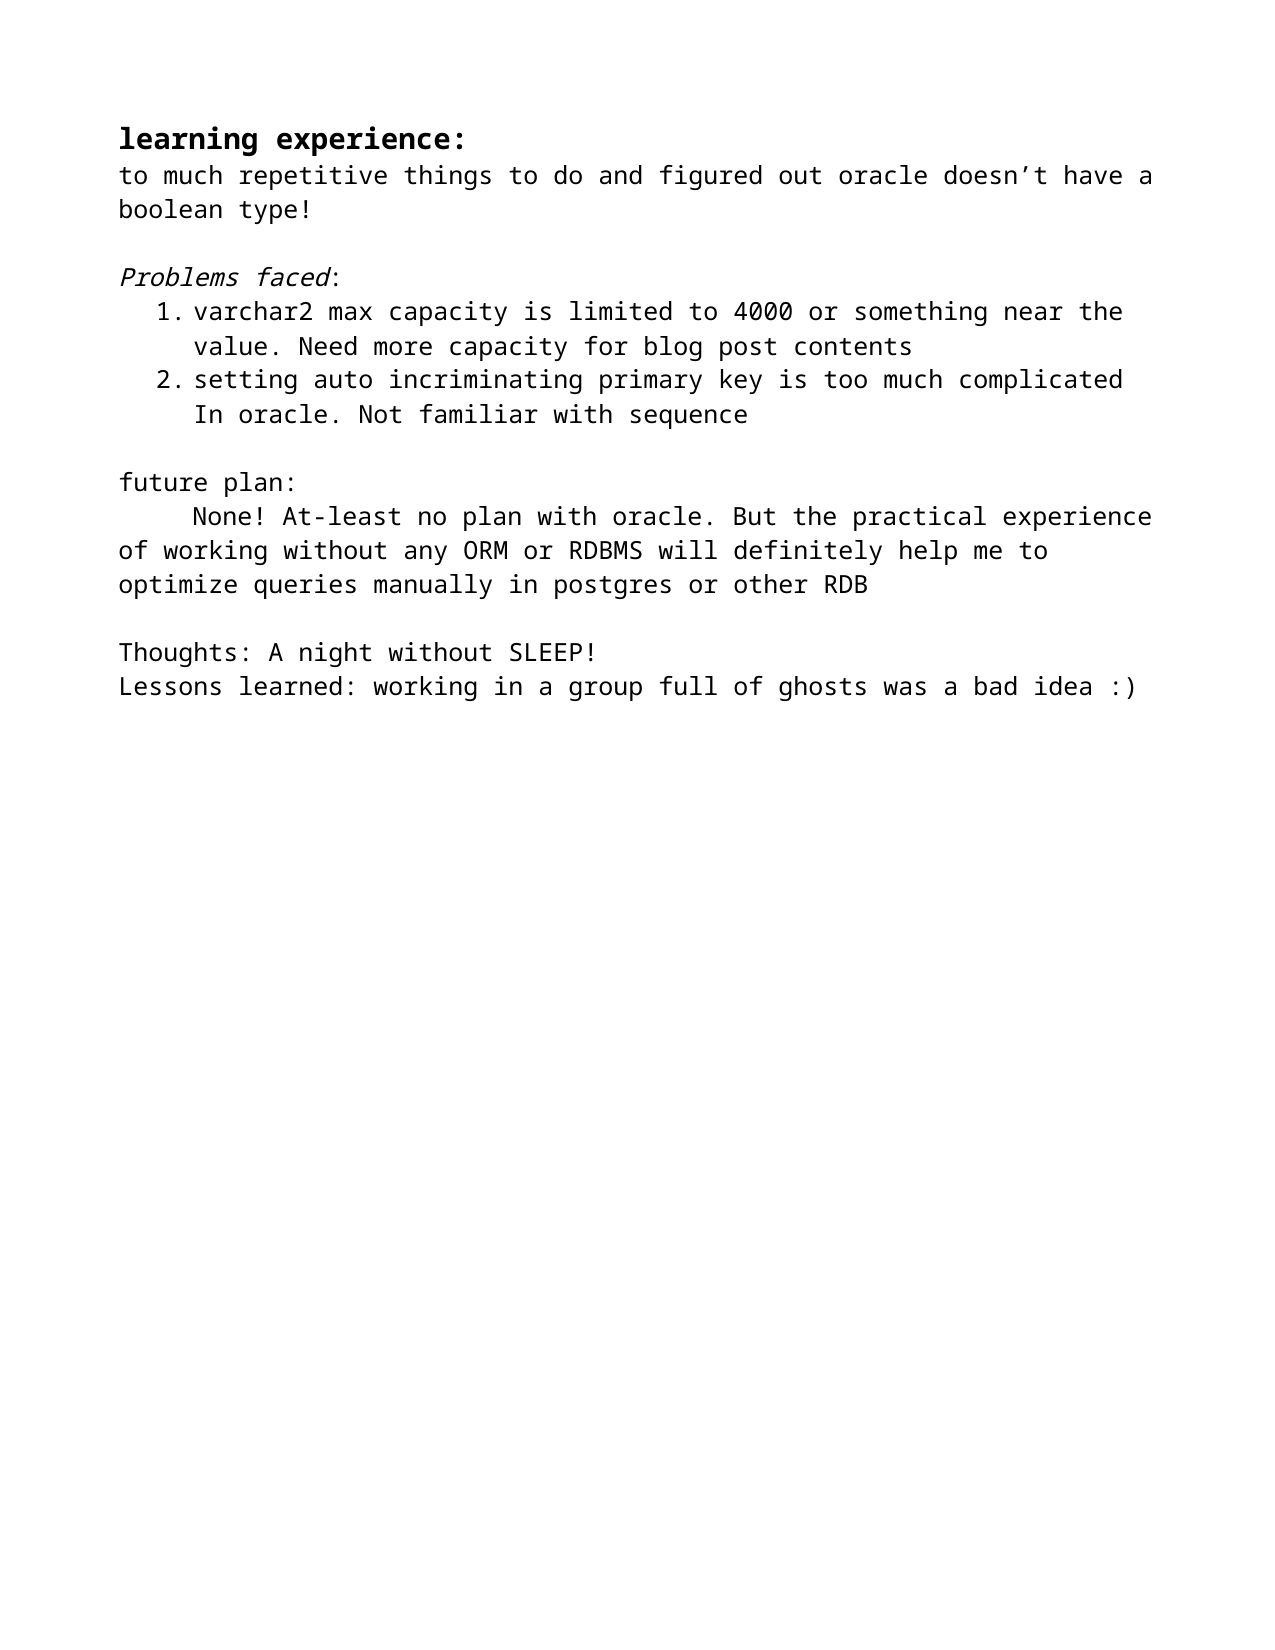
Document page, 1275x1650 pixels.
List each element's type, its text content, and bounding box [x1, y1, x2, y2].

text Problems faced: [118, 260, 1157, 294]
list varchar2 max capacity is limited to 4000 or something near the value. Need more capacity for blog post contents [156, 294, 1157, 362]
text future plan: [118, 464, 1157, 498]
text learning experience: [118, 118, 1157, 158]
text None! At-least no plan with oracle. But the practical experience of working without any ORM or RDBMS will definitely help me to optimize queries manually in postgres or other RDB [118, 498, 1157, 601]
text Thoughts: A night without SLEEP! Lessons learned: working in a group full of ghosts was a bad idea :) [118, 635, 1157, 703]
list setting auto incriminating primary key is too much complicated In oracle. Not familiar with sequence [156, 362, 1157, 430]
text to much repetitive things to do and figured out oracle doesn’t have a boolean type! [118, 158, 1157, 226]
